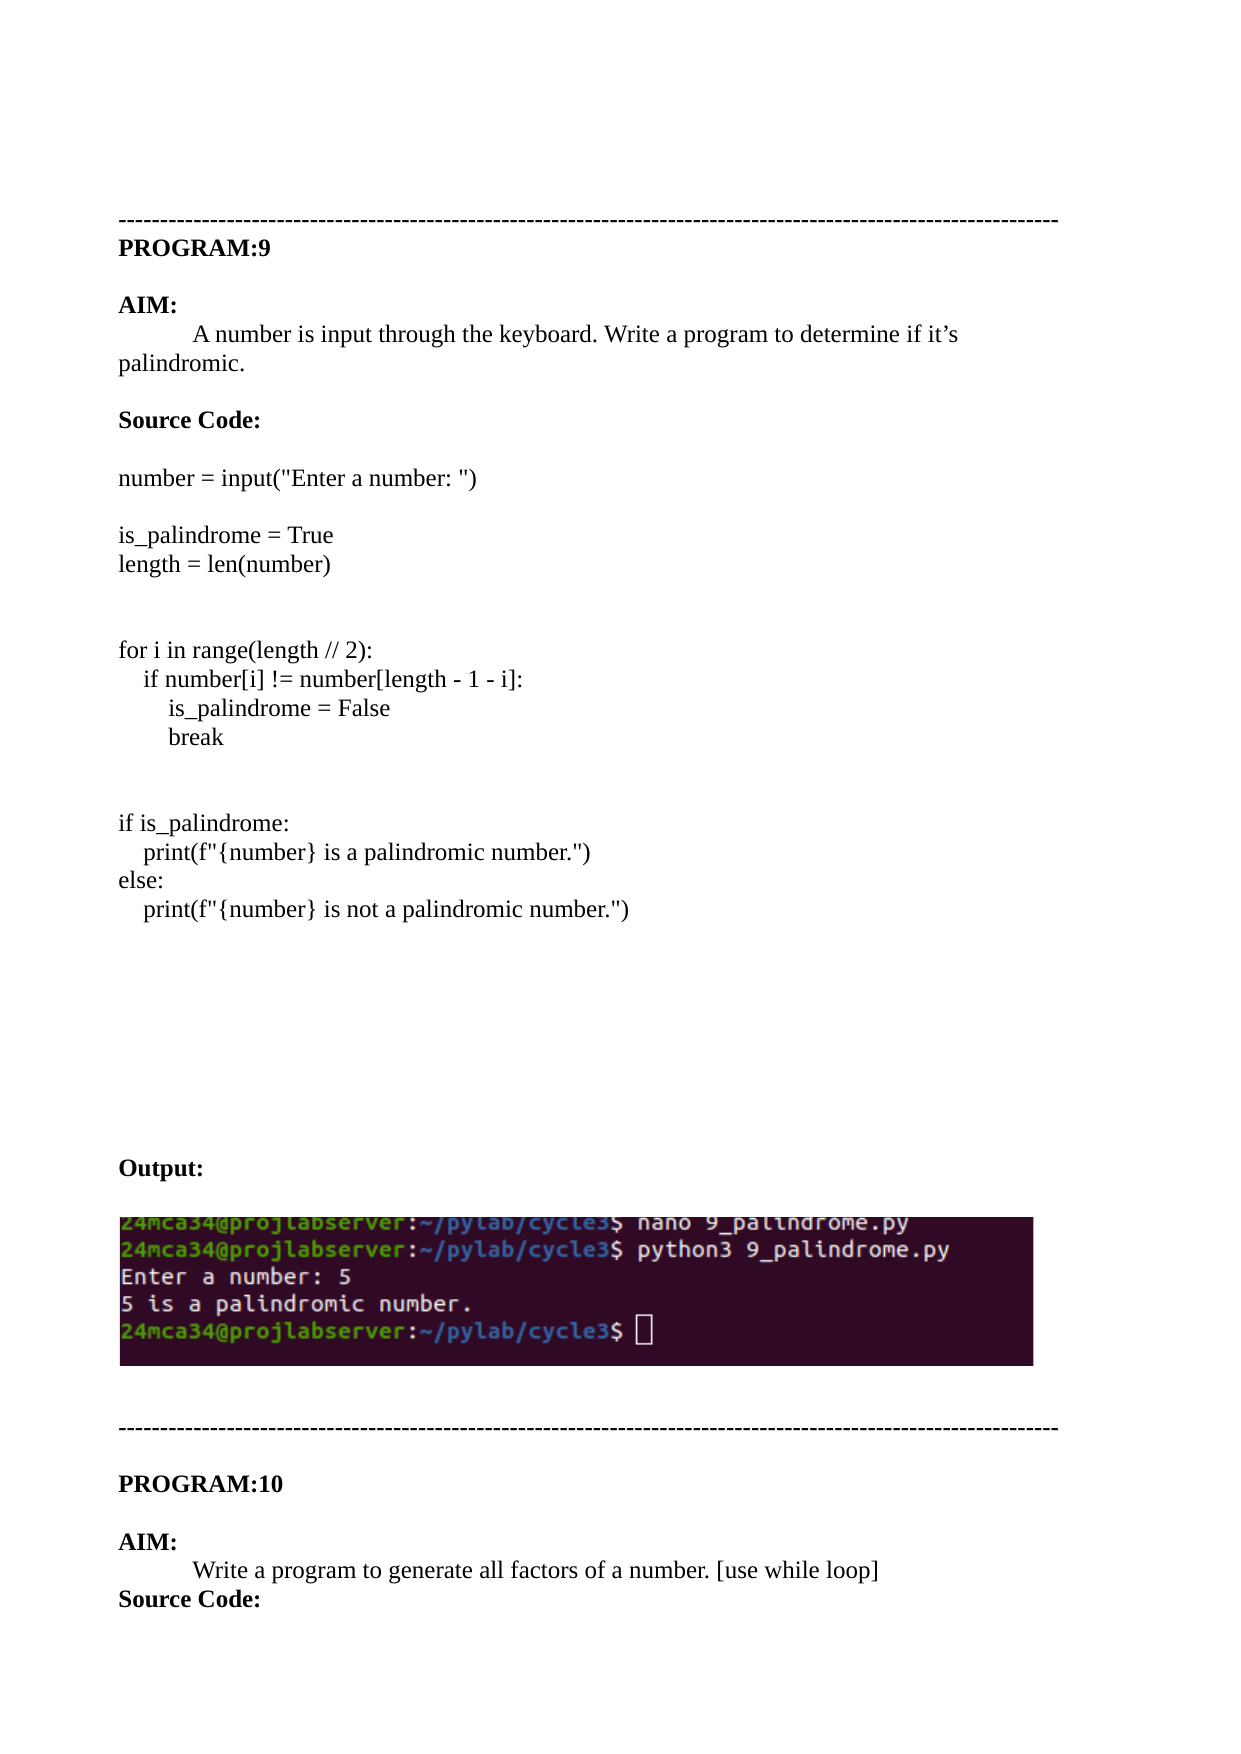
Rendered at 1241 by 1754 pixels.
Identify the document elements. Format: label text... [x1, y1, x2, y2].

text if number[i] != number[length - 1 - i]: [118, 664, 1122, 693]
text A number is input through the keyboard. Write a program to determine if it’s [118, 319, 1122, 348]
text PROGRAM:10 [118, 1469, 1122, 1498]
text is_palindrome = False [118, 693, 1122, 722]
text print(f"{number} is not a palindromic number.") [118, 894, 1122, 923]
text AIM: [118, 1527, 1122, 1556]
text is_palindrome = True [118, 521, 1122, 549]
text Write a program to generate all factors of a number. [use while loop] [118, 1556, 1122, 1584]
text length = len(number) [118, 549, 1122, 578]
text break [118, 722, 1122, 751]
text number = input("Enter a number: ") [118, 463, 1122, 492]
text AIM: [118, 291, 1122, 319]
text for i in range(length // 2): [118, 636, 1122, 664]
text ----------------------------------------------------------------------------------------------------------------- [118, 1412, 1122, 1441]
text Source Code: [118, 406, 1122, 434]
text if is_palindrome: [118, 808, 1122, 837]
text print(f"{number} is a palindromic number.") [118, 837, 1122, 866]
text else: [118, 866, 1122, 894]
text PROGRAM:9 [118, 233, 1122, 262]
text palindromic. [118, 348, 1122, 377]
text Source Code: [118, 1584, 1122, 1613]
text ----------------------------------------------------------------------------------------------------------------- [118, 204, 1122, 233]
text Output: [118, 1153, 1122, 1182]
